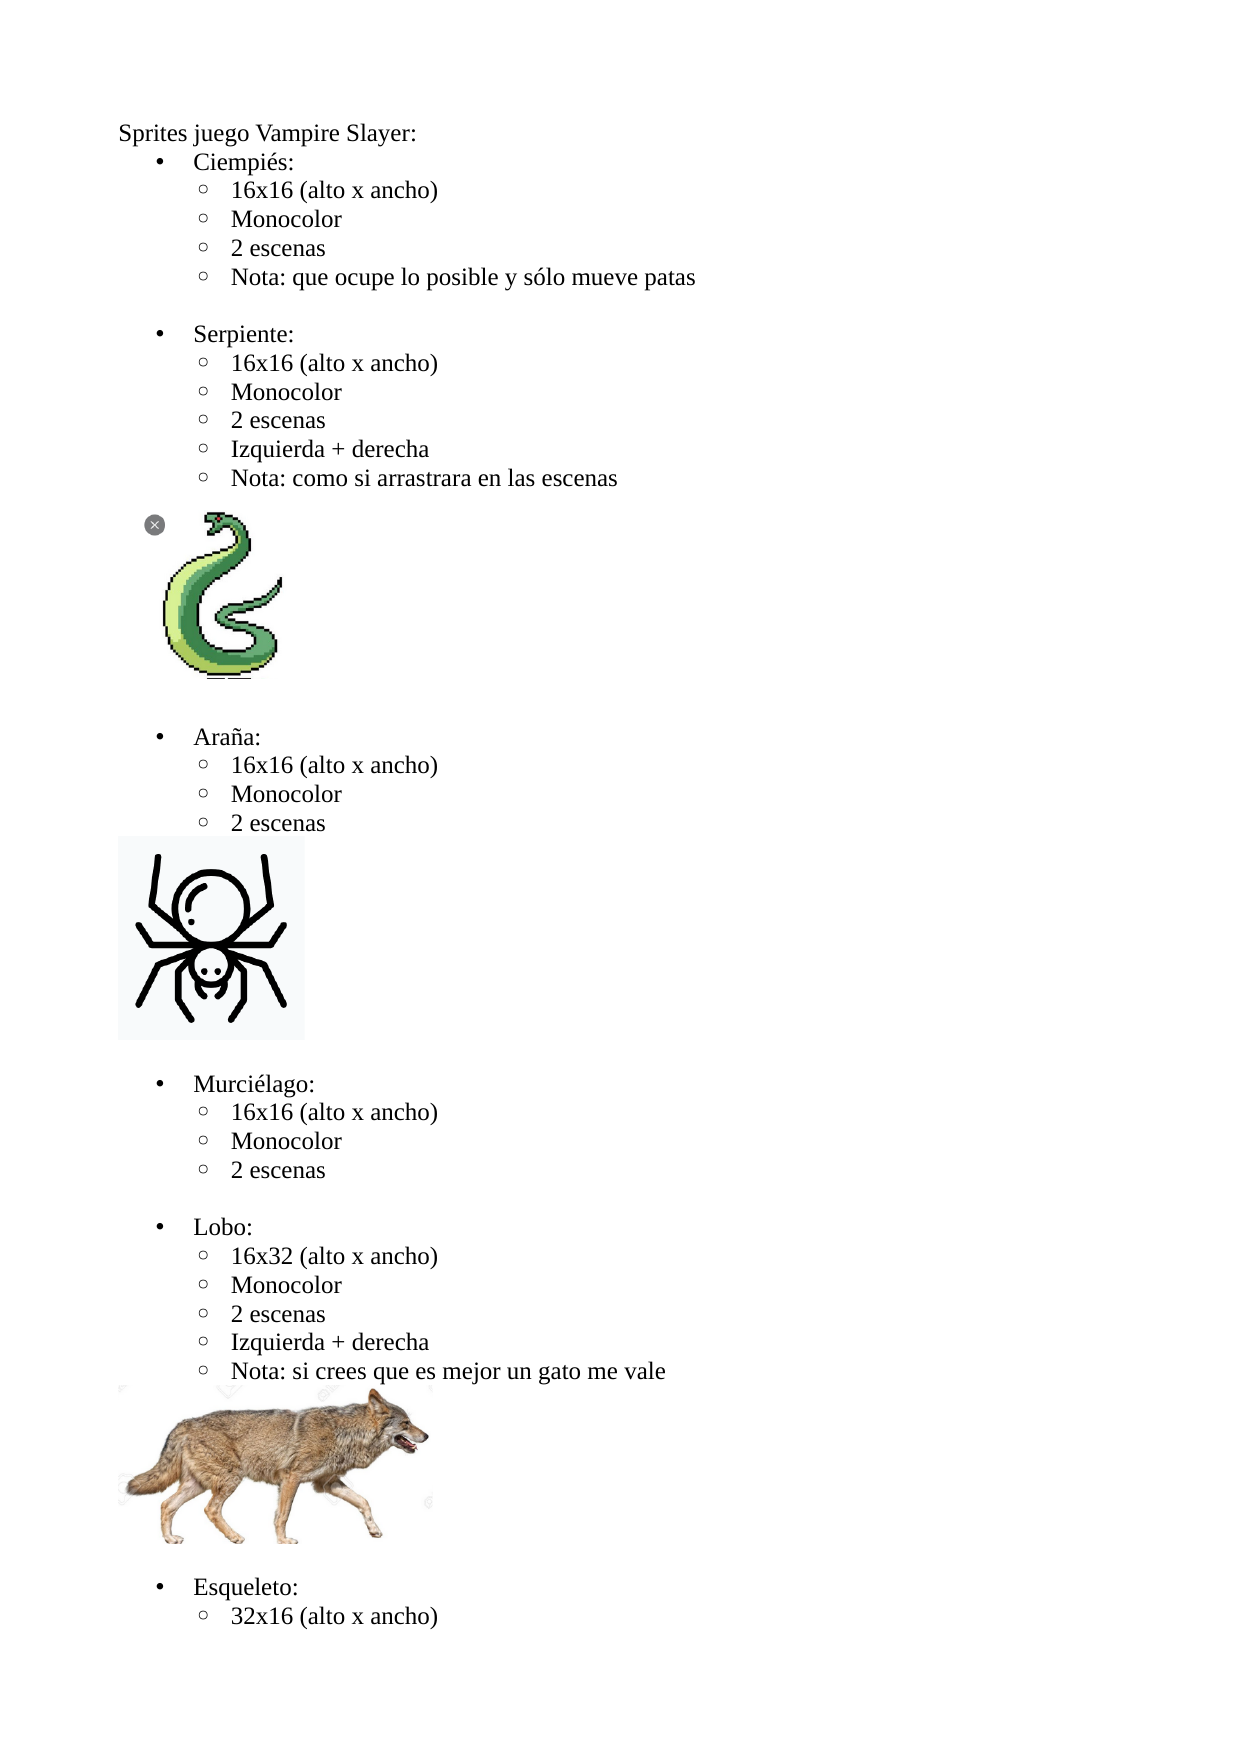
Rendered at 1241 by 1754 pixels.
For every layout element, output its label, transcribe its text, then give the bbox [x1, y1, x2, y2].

list Murciélago: [156, 1069, 1122, 1097]
list Esqueleto: [156, 1572, 1122, 1601]
list Ciempiés: [156, 147, 1122, 176]
list 16x16 (alto x ancho) [193, 1097, 1122, 1126]
list Araña: [156, 722, 1122, 751]
list 2 escenas [193, 406, 1122, 434]
list 2 escenas [193, 233, 1122, 262]
list Monocolor [193, 377, 1122, 406]
list Nota: como si arrastrara en las escenas [193, 463, 1122, 492]
picture [118, 1385, 433, 1544]
list Nota: que ocupe lo posible y sólo mueve patas [193, 262, 1122, 291]
list Monocolor [193, 1270, 1122, 1299]
text Sprites juego Vampire Slayer: [118, 118, 1122, 147]
list Serpiente: [156, 319, 1122, 348]
list Monocolor [193, 204, 1122, 233]
list 16x16 (alto x ancho) [193, 751, 1122, 779]
list Lobo: [156, 1212, 1122, 1241]
list 16x32 (alto x ancho) [193, 1241, 1122, 1270]
list 32x16 (alto x ancho) [193, 1601, 1122, 1630]
list Izquierda + derecha [193, 1327, 1122, 1356]
list Monocolor [193, 779, 1122, 808]
list Nota: si crees que es mejor un gato me vale [193, 1356, 1122, 1385]
list 16x16 (alto x ancho) [193, 176, 1122, 204]
picture [118, 836, 305, 1040]
picture [144, 510, 301, 679]
list 2 escenas [193, 1155, 1122, 1184]
list Izquierda + derecha [193, 434, 1122, 463]
list 16x16 (alto x ancho) [193, 348, 1122, 377]
list Monocolor [193, 1126, 1122, 1155]
list 2 escenas [193, 1299, 1122, 1327]
list 2 escenas [193, 808, 1122, 837]
